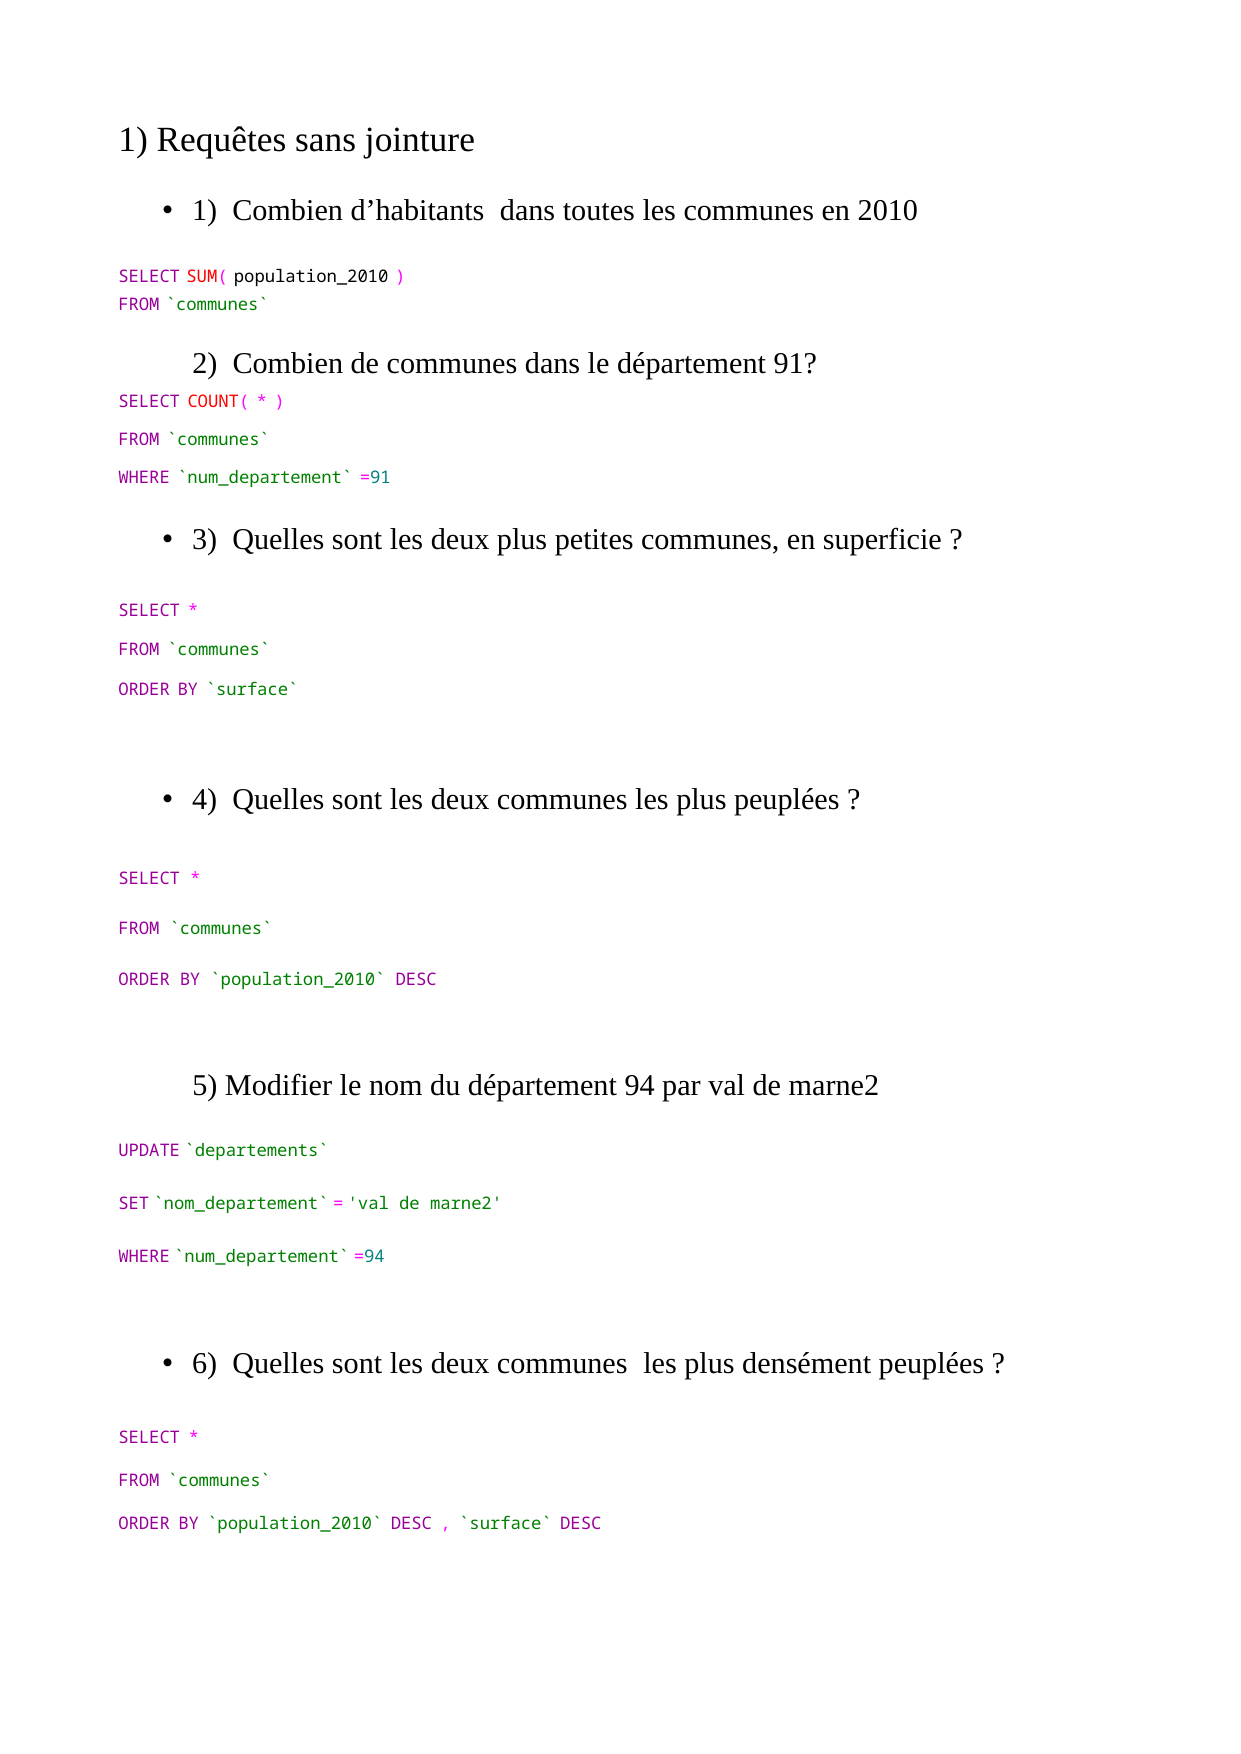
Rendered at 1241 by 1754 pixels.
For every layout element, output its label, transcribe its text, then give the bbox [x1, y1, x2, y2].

text SELECT COUNT( * ) FROM `communes` WHERE `num_departement` =91 [118, 380, 1122, 490]
list 6) Quelles sont les deux communes les plus densément peuplées ? [162, 1345, 1122, 1380]
text UPDATE `departements` [118, 1138, 1122, 1162]
text 2) Combien de communes dans le département 91? [118, 345, 1122, 380]
list 1) Combien d’habitants dans toutes les communes en 2010 [162, 192, 1122, 227]
list 3) Quelles sont les deux plus petites communes, en superficie ? [162, 521, 1122, 556]
text SELECT SUM( population_2010 ) FROM `communes` [118, 259, 1122, 316]
text SET `nom_departement` = 'val de marne2' [118, 1191, 1122, 1215]
text 1) Requêtes sans jointure [118, 118, 1122, 159]
text SELECT * FROM `communes` ORDER BY `population_2010` DESC , `surface` DESC [118, 1412, 1122, 1536]
text 5) Modifier le nom du département 94 par val de marne2 [118, 1059, 1122, 1104]
text SELECT * FROM `communes` ORDER BY `population_2010` DESC [118, 848, 1122, 1028]
list 4) Quelles sont les deux communes les plus peuplées ? [162, 781, 1122, 816]
text WHERE `num_departement` =94 [118, 1244, 1122, 1268]
text SELECT * FROM `communes` ORDER BY `surface` [118, 588, 1122, 701]
